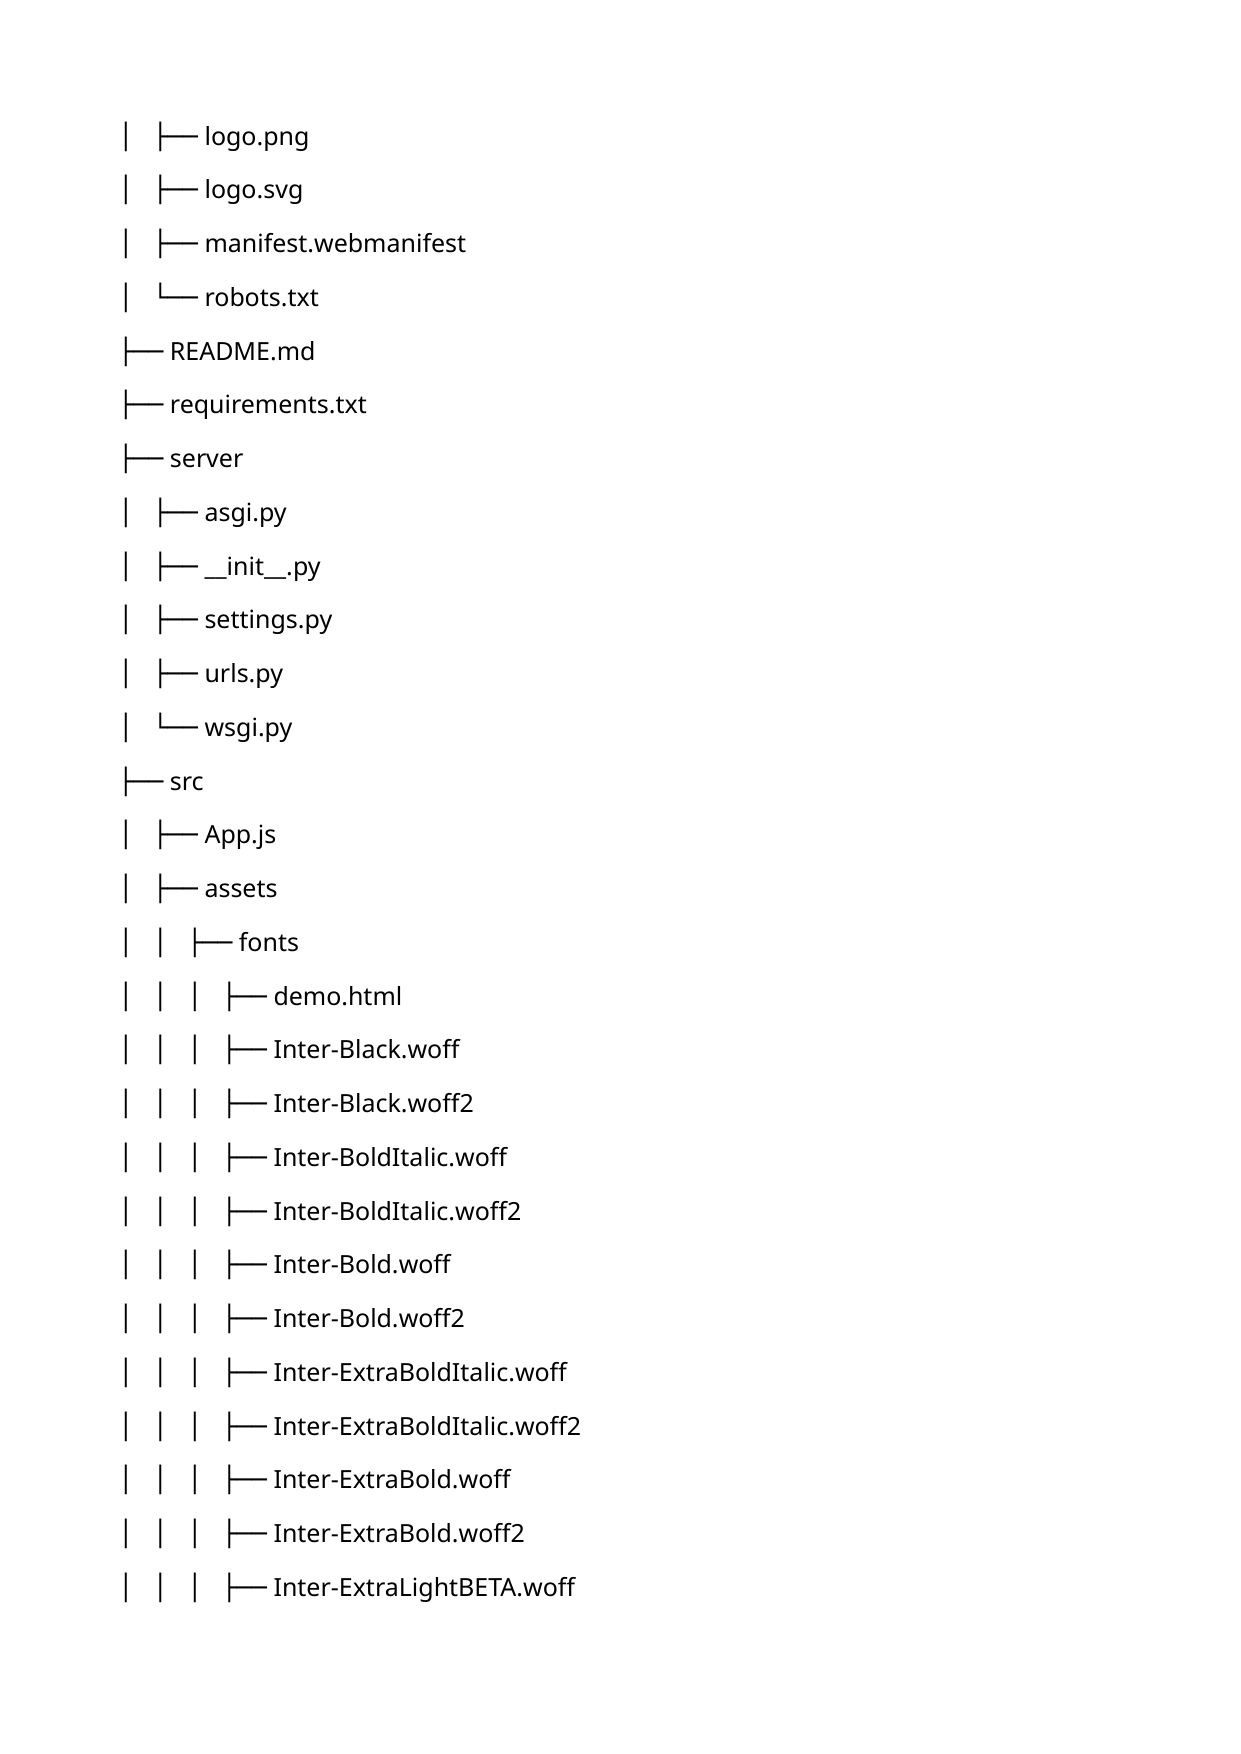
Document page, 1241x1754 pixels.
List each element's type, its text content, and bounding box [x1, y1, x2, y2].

text │ ├── assets [118, 871, 1122, 905]
text ├── README.md [118, 333, 1122, 367]
text │ ├── __init__.py [118, 548, 1122, 582]
text │ │ │ ├── Inter-ExtraBold.woff [118, 1462, 1122, 1496]
text │ │ │ ├── Inter-ExtraBoldItalic.woff [118, 1354, 1122, 1388]
text │ │ │ ├── demo.html [118, 978, 1122, 1012]
text │ ├── App.js [118, 817, 1122, 851]
text │ │ ├── fonts [118, 924, 1122, 958]
text │ └── wsgi.py [118, 709, 1122, 743]
text │ │ │ ├── Inter-Bold.woff2 [118, 1301, 1122, 1335]
text │ ├── settings.py [118, 602, 1122, 636]
text │ │ │ ├── Inter-Black.woff [118, 1032, 1122, 1066]
text │ ├── logo.png [118, 118, 1122, 152]
text ├── server [118, 441, 1122, 475]
text ├── requirements.txt [118, 387, 1122, 421]
text │ │ │ ├── Inter-ExtraBoldItalic.woff2 [118, 1408, 1122, 1442]
text │ │ │ ├── Inter-ExtraBold.woff2 [118, 1516, 1122, 1550]
text ├── src [118, 763, 1122, 797]
text │ │ │ ├── Inter-ExtraLightBETA.woff [118, 1569, 1122, 1603]
text │ │ │ ├── Inter-Bold.woff [118, 1247, 1122, 1281]
text │ ├── asgi.py [118, 494, 1122, 528]
text │ ├── logo.svg [118, 172, 1122, 206]
text │ └── robots.txt [118, 279, 1122, 313]
text │ │ │ ├── Inter-BoldItalic.woff2 [118, 1193, 1122, 1227]
text │ ├── manifest.webmanifest [118, 226, 1122, 260]
text │ │ │ ├── Inter-BoldItalic.woff [118, 1139, 1122, 1173]
text │ │ │ ├── Inter-Black.woff2 [118, 1086, 1122, 1120]
text │ ├── urls.py [118, 656, 1122, 690]
